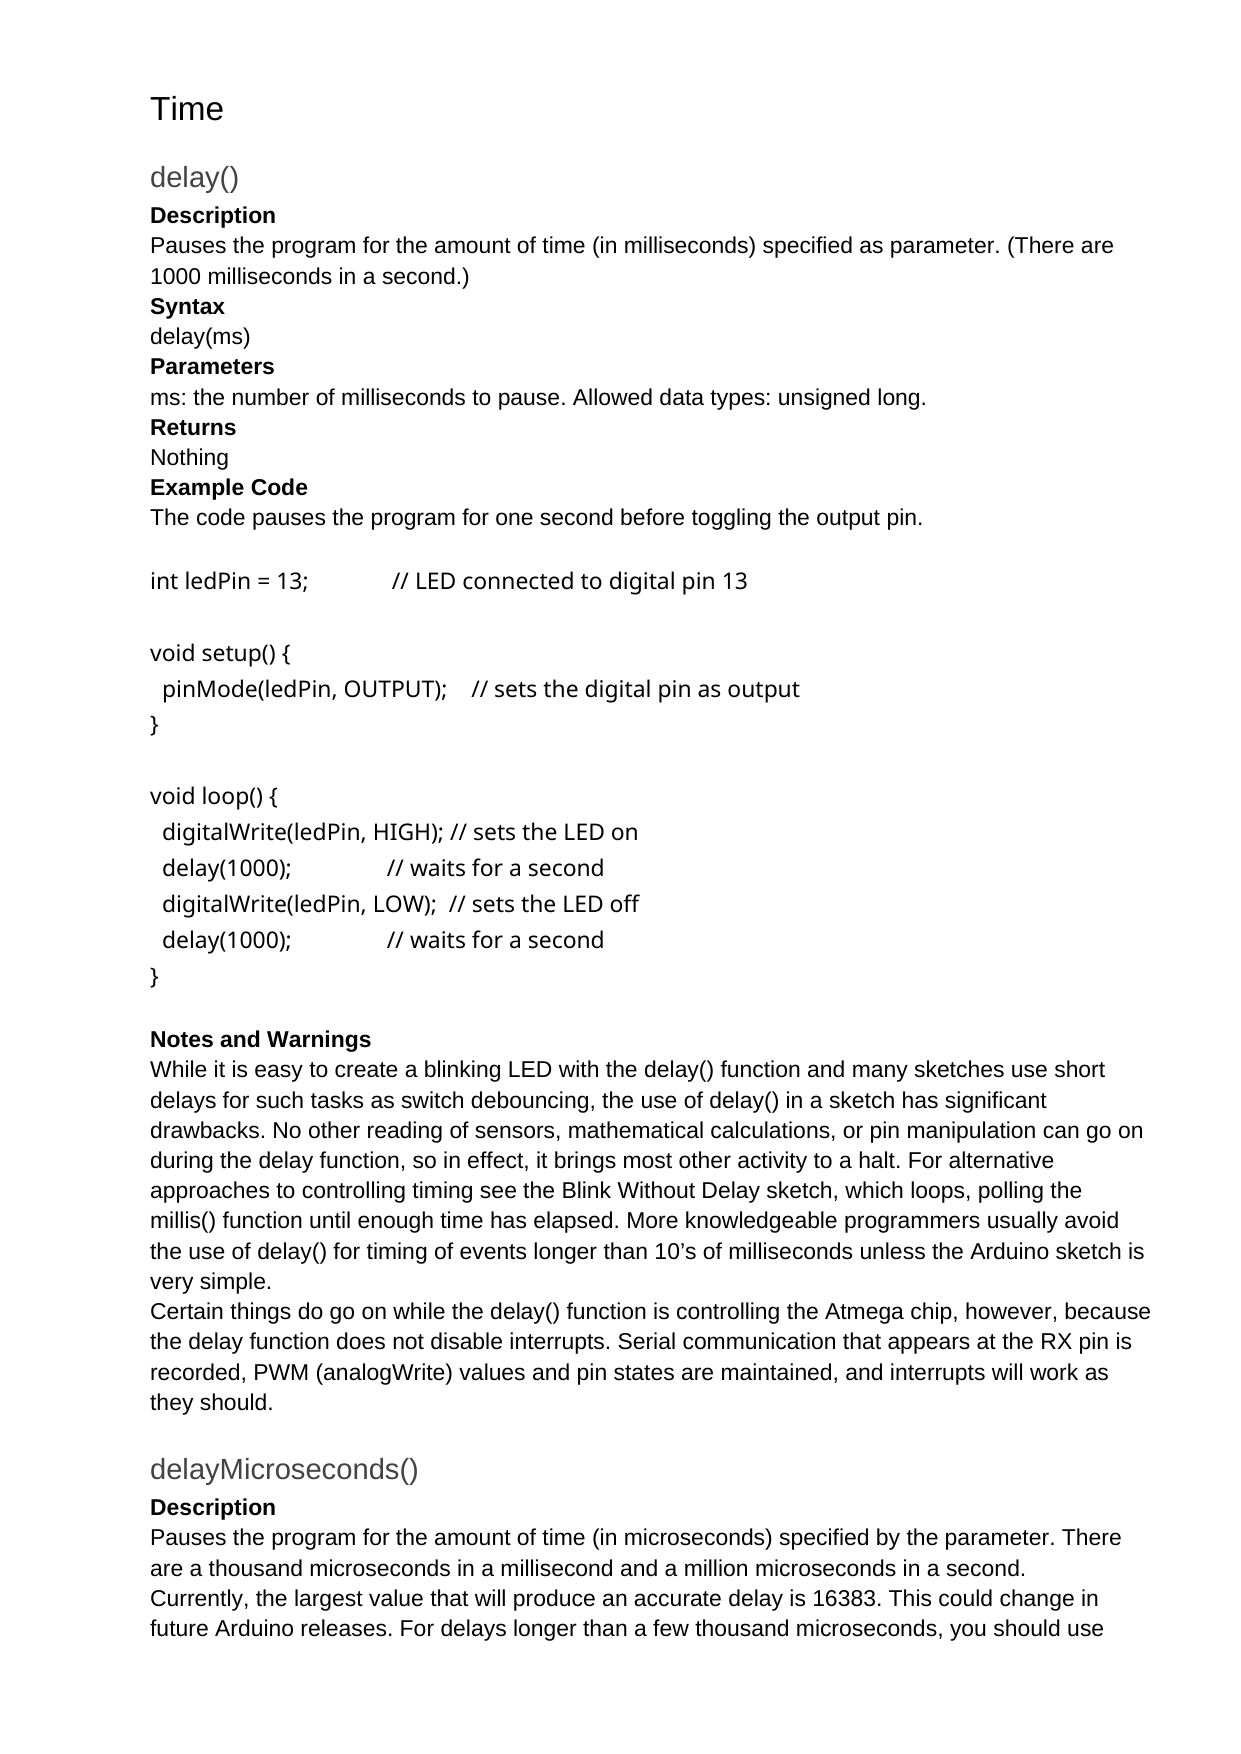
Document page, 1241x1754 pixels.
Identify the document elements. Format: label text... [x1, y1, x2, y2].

text int ledPin = 13; // LED connected to digital pin 13 [150, 565, 1152, 596]
text Parameters [150, 353, 1152, 379]
text ms: the number of milliseconds to pause. Allowed data types: unsigned long. [150, 383, 1152, 410]
text delay(ms) [150, 323, 1152, 349]
text } [150, 960, 1152, 991]
text The code pauses the program for one second before toggling the output pin. [150, 504, 1152, 531]
text digitalWrite(ledPin, HIGH); // sets the LED on [150, 816, 1152, 847]
subtitle delayMicroseconds() [150, 1452, 1152, 1486]
text void setup() { [150, 637, 1152, 668]
text Pauses the program for the amount of time (in microseconds) specified by the parameter. There are a thousand microseconds in a millisecond and a million microseconds in a second. [150, 1524, 1152, 1581]
text Example Code [150, 474, 1152, 500]
text } [150, 708, 1152, 740]
text digitalWrite(ledPin, LOW); // sets the LED off [150, 888, 1152, 919]
text Pauses the program for the amount of time (in milliseconds) specified as parameter. (There are 1000 milliseconds in a second.) [150, 232, 1152, 289]
subtitle delay() [150, 160, 1152, 194]
text Currently, the largest value that will produce an accurate delay is 16383. This could change in future Arduino releases. For delays longer than a few thousand microseconds, you should use [150, 1585, 1152, 1641]
text Notes and Warnings [150, 1026, 1152, 1052]
text pinMode(ledPin, OUTPUT); // sets the digital pin as output [150, 672, 1152, 704]
text void loop() { [150, 780, 1152, 812]
text Returns [150, 414, 1152, 440]
text Description [150, 202, 1152, 228]
text While it is easy to create a blinking LED with the delay() function and many sketches use short delays for such tasks as switch debouncing, the use of delay() in a sketch has significant drawbacks. No other reading of sensors, mathematical calculations, or pin manipulation can go on during the delay function, so in effect, it brings most other activity to a halt. For alternative approaches to controlling timing see the Blink Without Delay sketch, which loops, polling the millis() function until enough time has elapsed. More knowledgeable programmers usually avoid the use of delay() for timing of events longer than 10’s of milliseconds unless the Arduino sketch is very simple. [150, 1056, 1152, 1294]
text delay(1000); // waits for a second [150, 924, 1152, 955]
text Syntax [150, 293, 1152, 319]
text delay(1000); // waits for a second [150, 852, 1152, 883]
text Nothing [150, 444, 1152, 470]
text Certain things do go on while the delay() function is controlling the Atmega chip, however, because the delay function does not disable interrupts. Serial communication that appears at the RX pin is recorded, PWM (analogWrite) values and pin states are maintained, and interrupts will work as they should. [150, 1298, 1152, 1415]
text Description [150, 1494, 1152, 1520]
subtitle Time [150, 88, 1152, 127]
